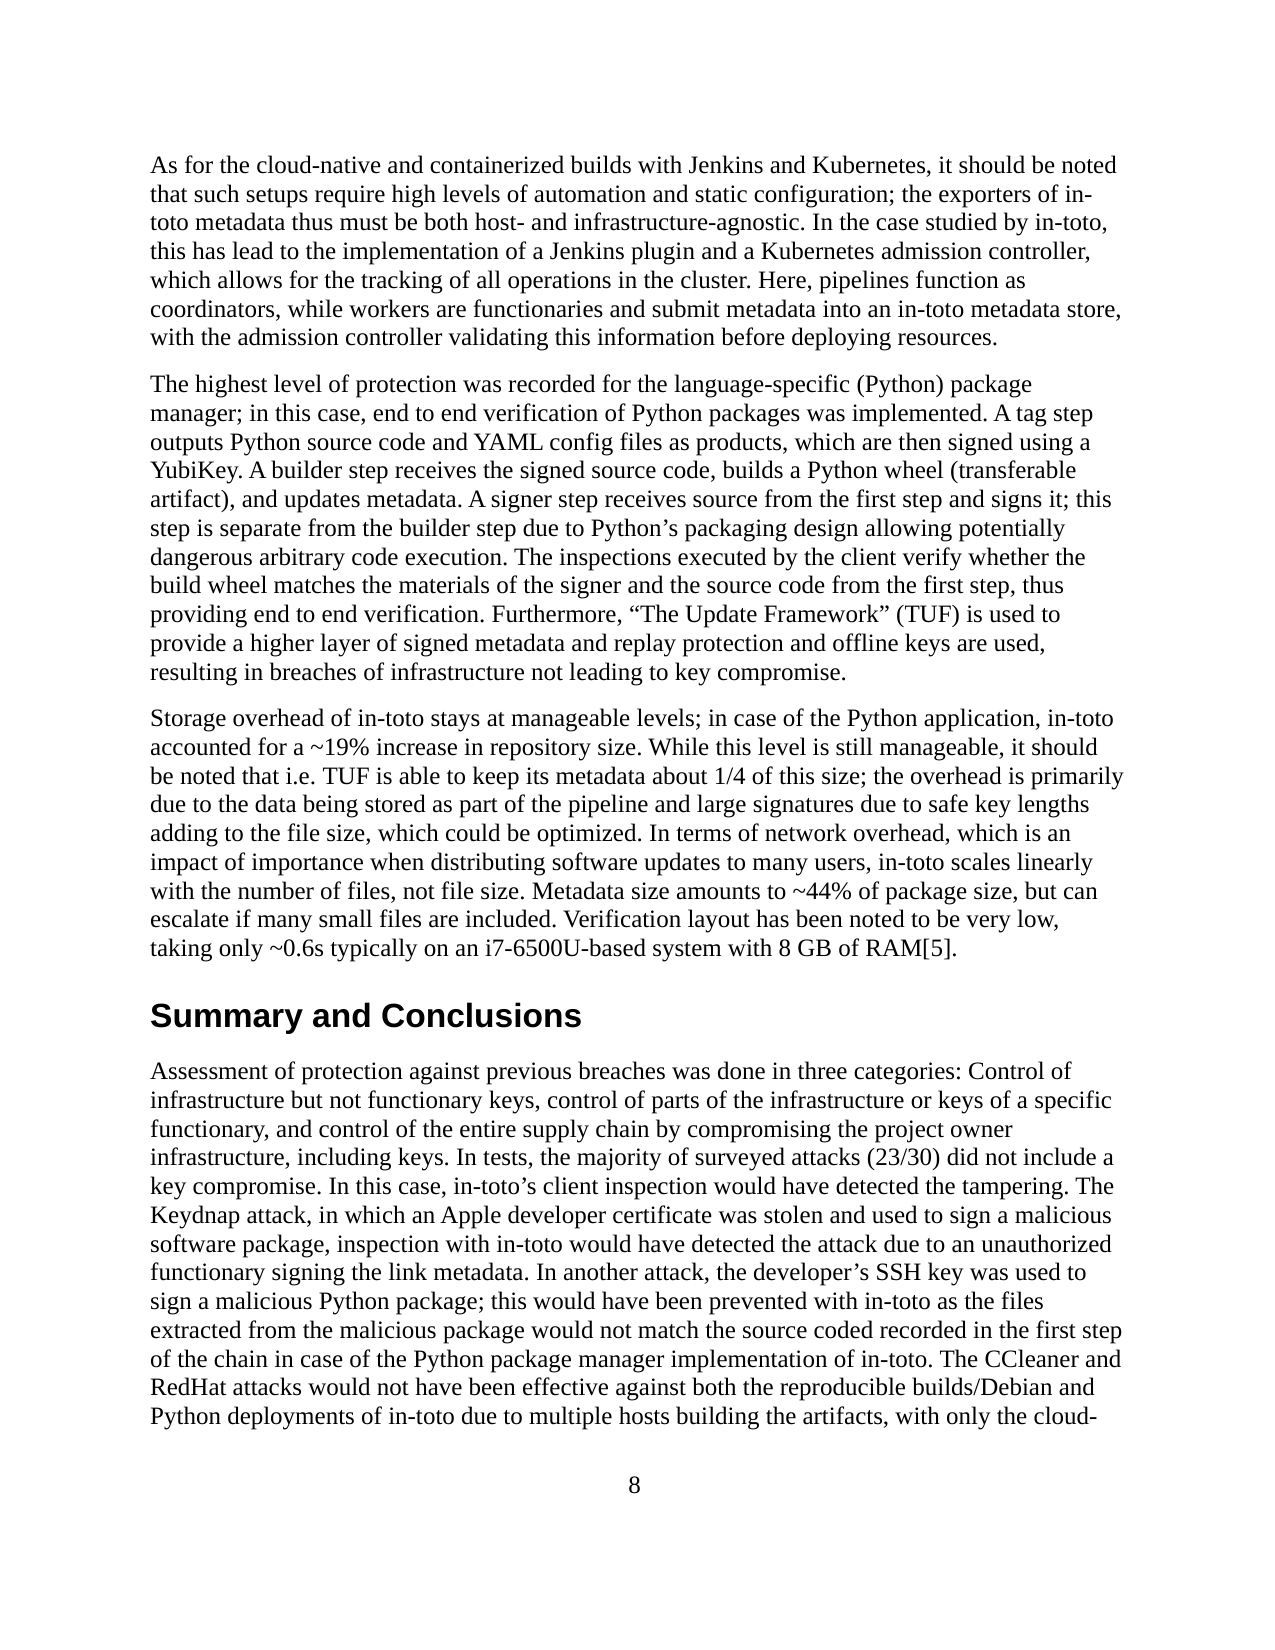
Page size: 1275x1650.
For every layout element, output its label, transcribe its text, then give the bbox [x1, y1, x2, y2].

text Storage overhead of in-toto stays at manageable levels; in case of the Python application, in-toto accounted for a ~19% increase in repository size. While this level is still manageable, it should be noted that i.e. TUF is able to keep its metadata about 1/4 of this size; the overhead is primarily due to the data being stored as part of the pipeline and large signatures due to safe key lengths adding to the file size, which could be optimized. In terms of network overhead, which is an impact of importance when distributing software updates to many users, in-toto scales linearly with the number of files, not file size. Metadata size amounts to ~44% of package size, but can escalate if many small files are included. Verification layout has been noted to be very low, taking only ~0.6s typically on an i7-6500U-based system with 8 GB of RAM[5]. [150, 703, 1125, 962]
text Assessment of protection against previous breaches was done in three categories: Control of infrastructure but not functionary keys, control of parts of the infrastructure or keys of a specific functionary, and control of the entire supply chain by compromising the project owner infrastructure, including keys. In tests, the majority of surveyed attacks (23/30) did not include a key compromise. In this case, in-toto’s client inspection would have detected the tampering. The Keydnap attack, in which an Apple developer certificate was stolen and used to sign a malicious software package, inspection with in-toto would have detected the attack due to an unauthorized functionary signing the link metadata. In another attack, the developer’s SSH key was used to sign a malicious Python package; this would have been prevented with in-toto as the files extracted from the malicious package would not match the source coded recorded in the first step of the chain in case of the Python package manager implementation of in-toto. The CCleaner and RedHat attacks would not have been effective against both the reproducible builds/Debian and Python deployments of in-toto due to multiple hosts building the artifacts, with only the cloud- [150, 1056, 1125, 1430]
text The highest level of protection was recorded for the language-specific (Python) package manager; in this case, end to end verification of Python packages was implemented. A tag step outputs Python source code and YAML config files as products, which are then signed using a YubiKey. A builder step receives the signed source code, builds a Python wheel (transferable artifact), and updates metadata. A signer step receives source from the first step and signs it; this step is separate from the builder step due to Python’s packaging design allowing potentially dangerous arbitrary code execution. The inspections executed by the client verify whether the build wheel matches the materials of the signer and the source code from the first step, thus providing end to end verification. Furthermore, “The Update Framework” (TUF) is used to provide a higher layer of signed metadata and replay protection and offline keys are used, resulting in breaches of infrastructure not leading to key compromise. [150, 369, 1125, 685]
subtitle Summary and Conclusions [150, 996, 1125, 1035]
text As for the cloud-native and containerized builds with Jenkins and Kubernetes, it should be noted that such setups require high levels of automation and static configuration; the exporters of in-toto metadata thus must be both host- and infrastructure-agnostic. In the case studied by in-toto, this has lead to the implementation of a Jenkins plugin and a Kubernetes admission controller, which allows for the tracking of all operations in the cluster. Here, pipelines function as coordinators, while workers are functionaries and submit metadata into an in-toto metadata store, with the admission controller validating this information before deploying resources. [150, 150, 1125, 351]
